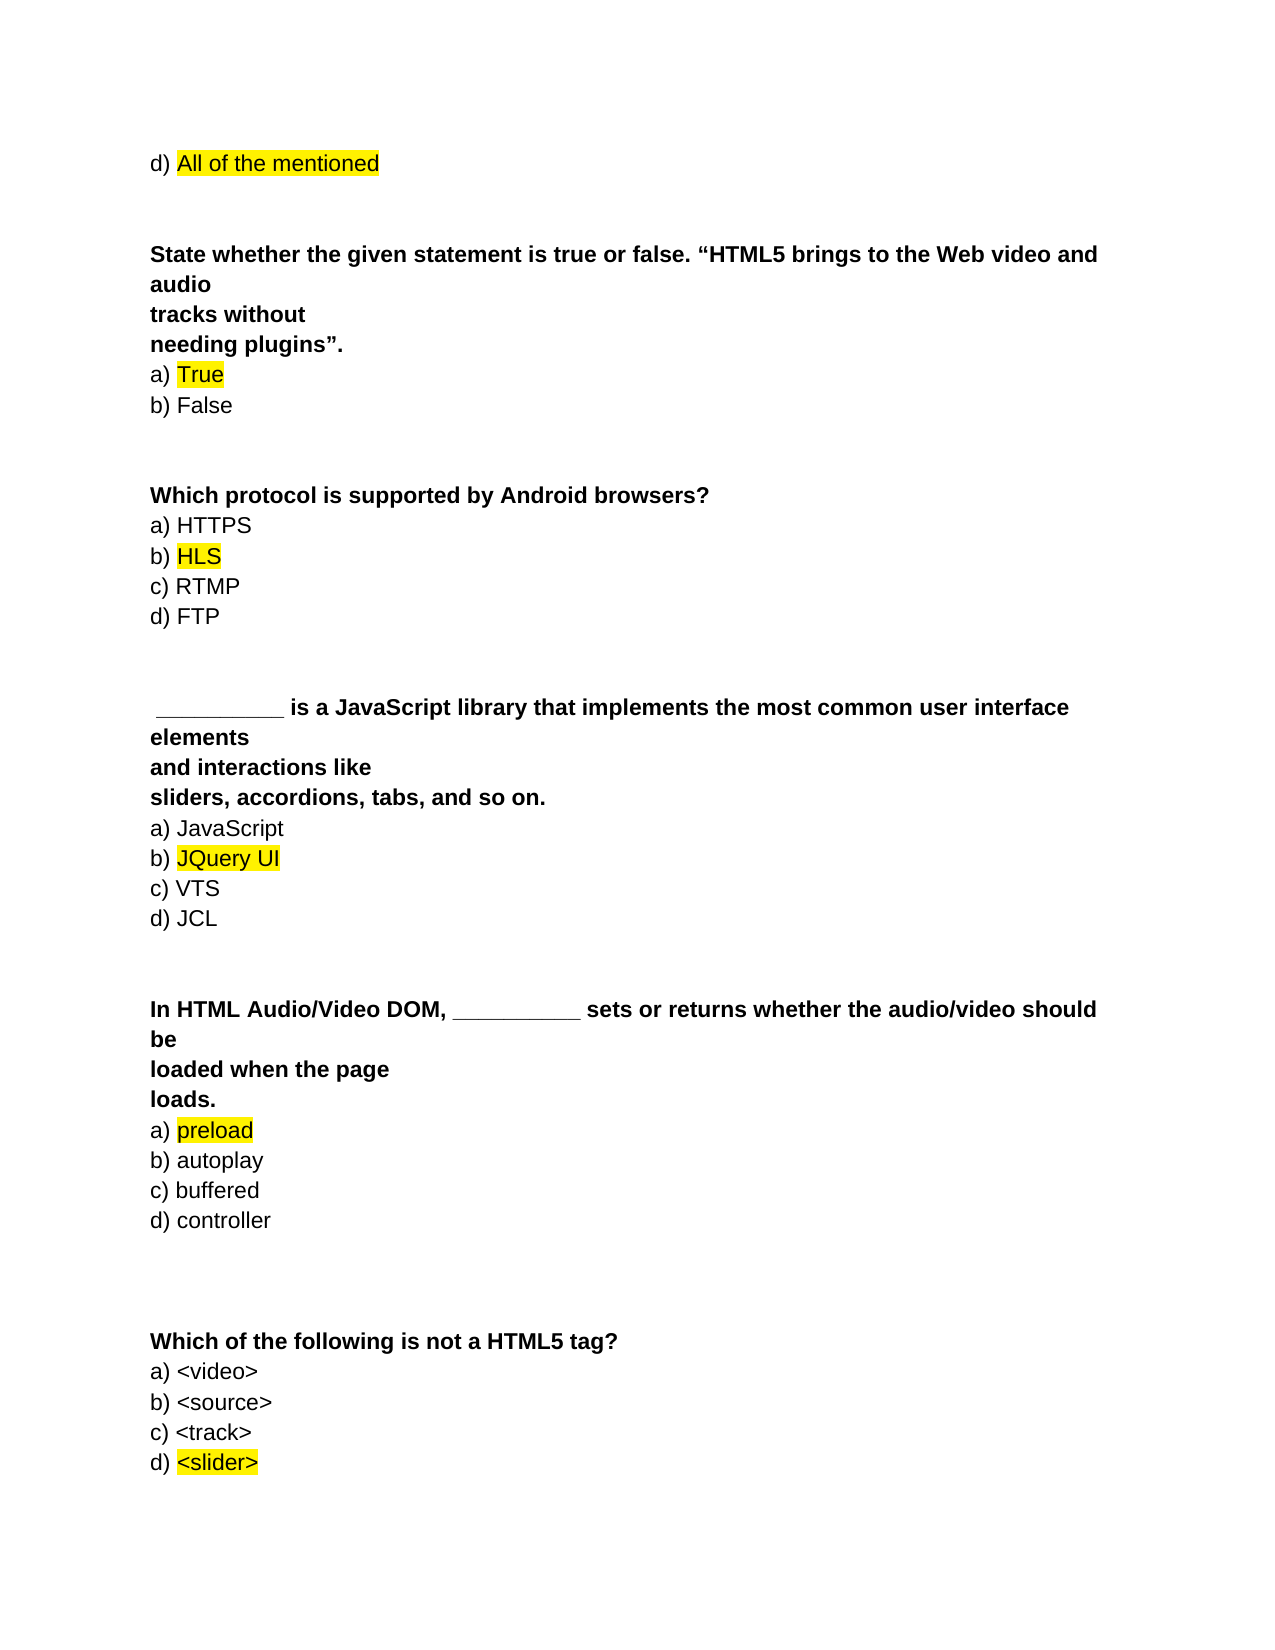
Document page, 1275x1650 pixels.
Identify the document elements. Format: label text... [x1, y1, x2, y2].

text Which of the following is not a HTML5 tag? [150, 1328, 1125, 1354]
text a) JavaScript [150, 814, 1125, 841]
text d) <slider> [150, 1449, 1125, 1475]
text sliders, accordions, tabs, and so on. [150, 784, 1125, 811]
text c) buffered [150, 1177, 1125, 1203]
text __________ is a JavaScript library that implements the most common user interface elements [150, 694, 1125, 750]
text loads. [150, 1086, 1125, 1113]
text c) VTS [150, 875, 1125, 901]
text needing plugins”. [150, 331, 1125, 358]
text a) preload [150, 1117, 1125, 1143]
text State whether the given statement is true or false. “HTML5 brings to the Web video and audio [150, 241, 1125, 297]
text b) JQuery UI [150, 845, 1125, 871]
text a) True [150, 361, 1125, 388]
text b) HLS [150, 543, 1125, 569]
text d) controller [150, 1207, 1125, 1234]
text Which protocol is supported by Android browsers? [150, 482, 1125, 509]
text and interactions like [150, 754, 1125, 781]
text c) <track> [150, 1419, 1125, 1445]
text tracks without [150, 301, 1125, 327]
text a) <video> [150, 1358, 1125, 1385]
text d) All of the mentioned [150, 150, 1125, 176]
text a) HTTPS [150, 512, 1125, 539]
text loaded when the page [150, 1056, 1125, 1083]
text b) autoplay [150, 1147, 1125, 1173]
text c) RTMP [150, 573, 1125, 599]
text b) <source> [150, 1388, 1125, 1415]
text d) JCL [150, 905, 1125, 932]
text In HTML Audio/Video DOM, __________ sets or returns whether the audio/video should be [150, 996, 1125, 1052]
text d) FTP [150, 603, 1125, 629]
text b) False [150, 392, 1125, 418]
